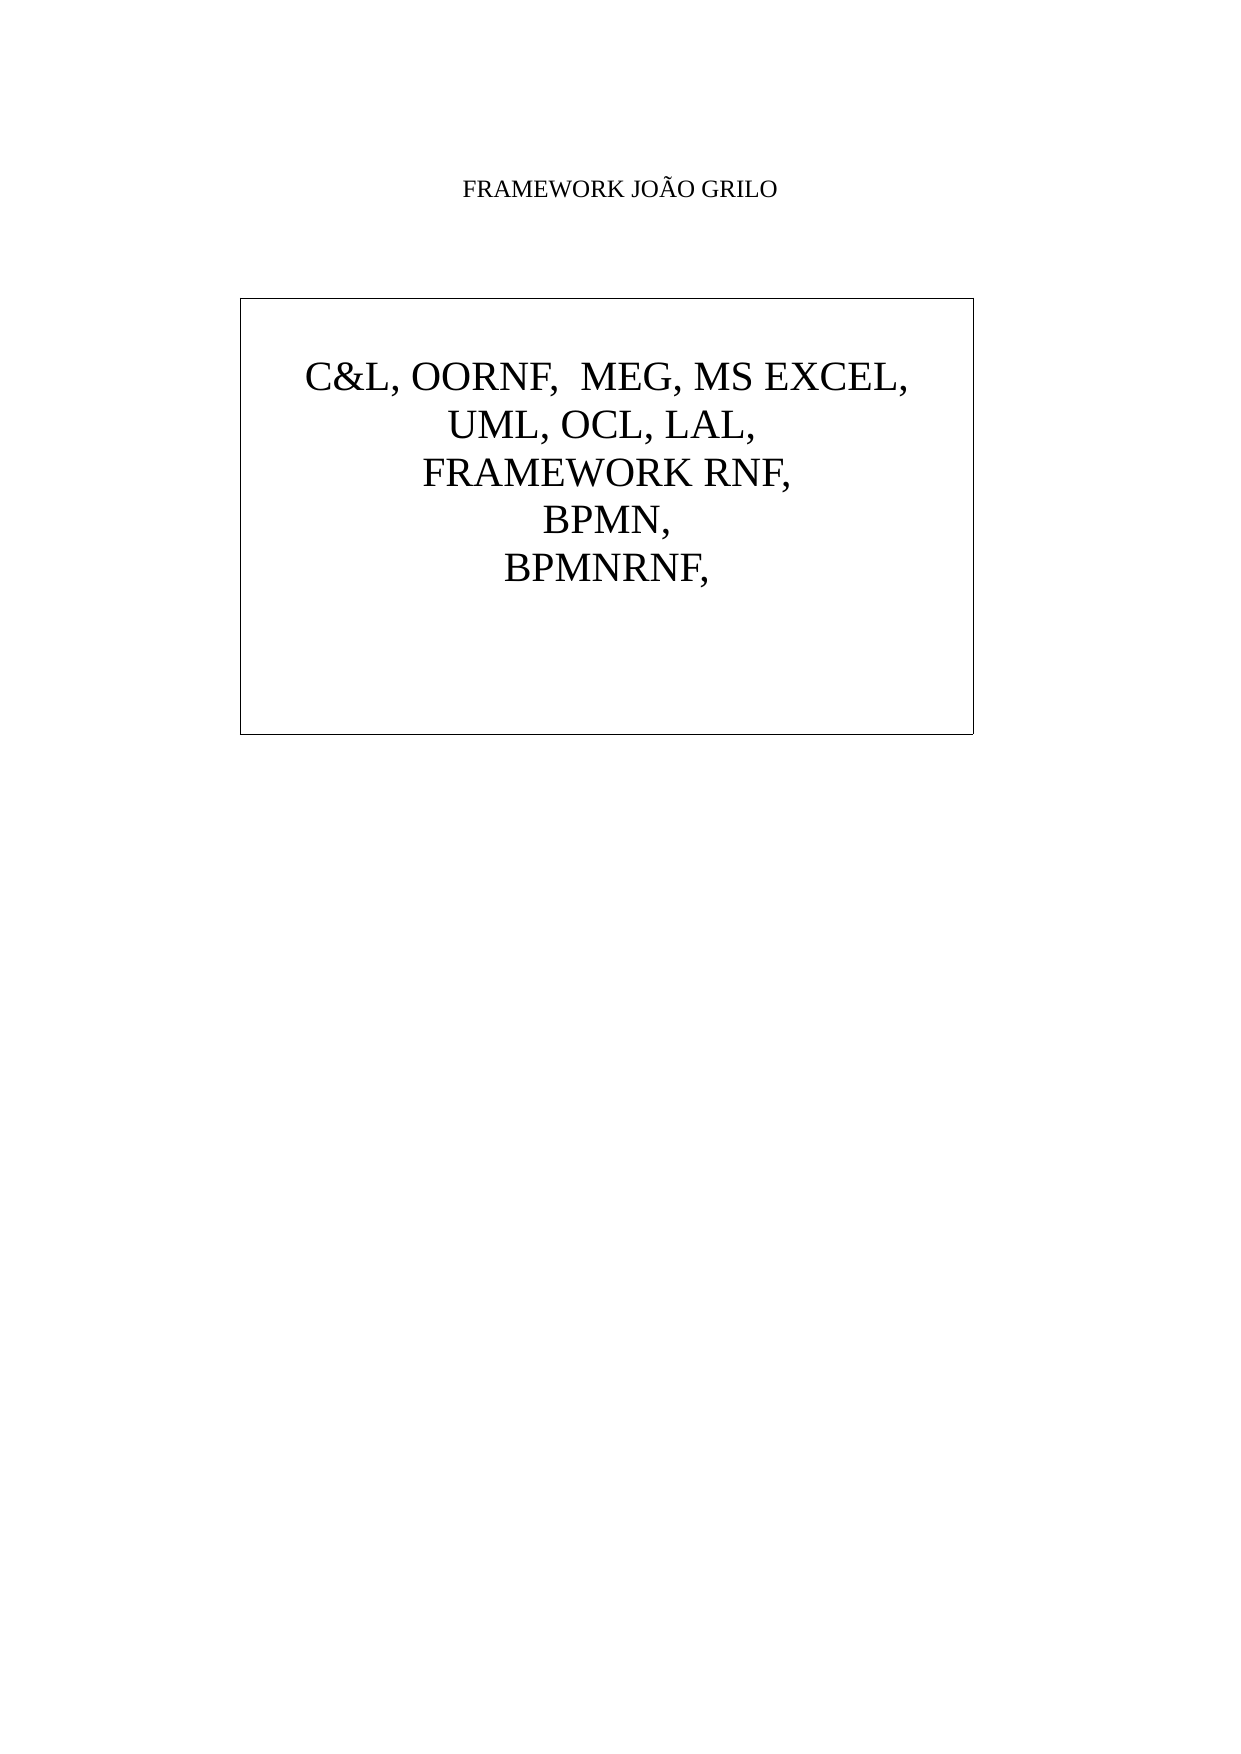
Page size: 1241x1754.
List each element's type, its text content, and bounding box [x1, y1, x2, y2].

text FRAMEWORK JOÃO GRILO [118, 174, 1122, 202]
table_header C&L, OORNF, MEG, MS EXCEL, UML, OCL, LAL, FRAMEWORK RNF, BPMN, BPMNRNF, [241, 299, 973, 734]
